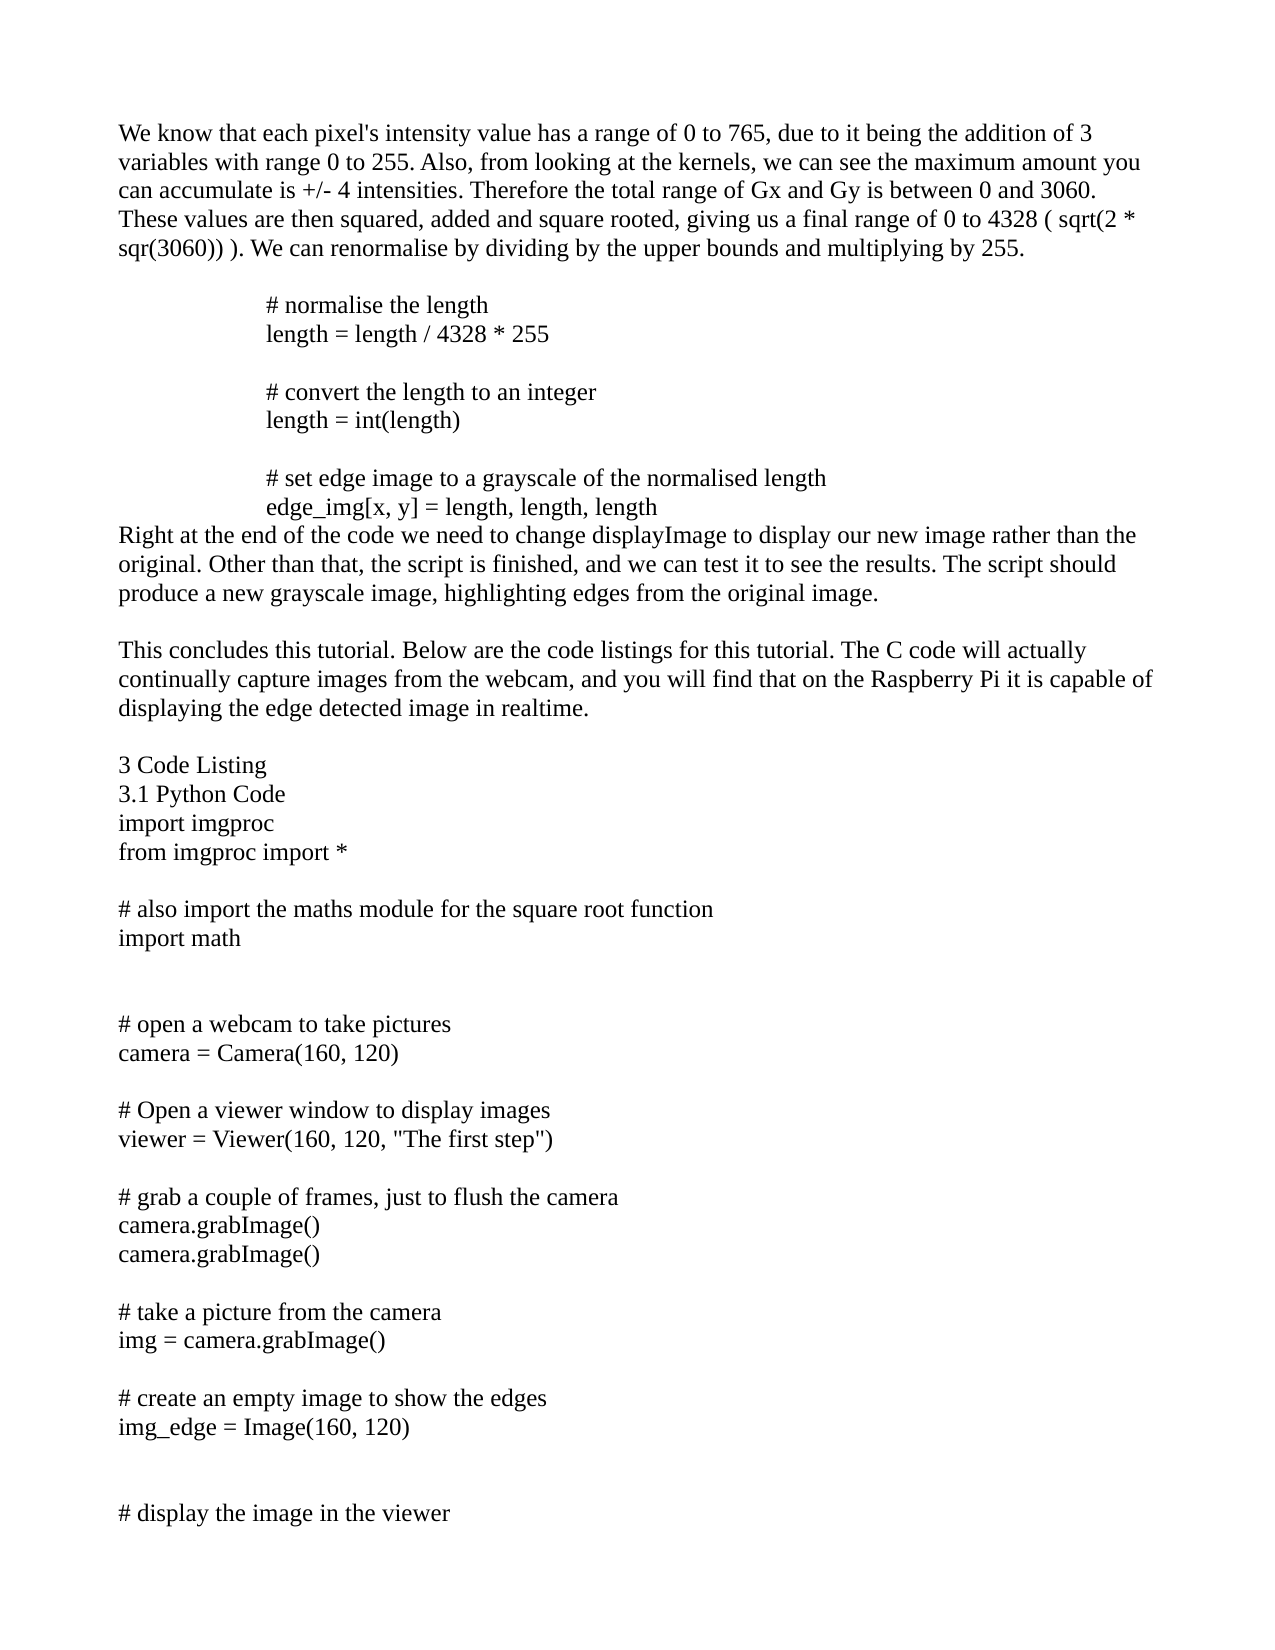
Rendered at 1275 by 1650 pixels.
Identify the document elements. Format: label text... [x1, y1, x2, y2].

text camera = Camera(160, 120) [118, 1038, 1157, 1067]
text Right at the end of the code we need to change displayImage to display our new image rather than the original. Other than that, the script is finished, and we can test it to see the results. The script should produce a new grayscale image, highlighting edges from the original image. [118, 521, 1157, 607]
text edge_img[x, y] = length, length, length [118, 492, 1157, 521]
text # normalise the length [118, 291, 1157, 319]
text viewer = Viewer(160, 120, "The first step") [118, 1124, 1157, 1153]
text 3 Code Listing [118, 751, 1157, 779]
text # Open a viewer window to display images [118, 1096, 1157, 1124]
text # set edge image to a grayscale of the normalised length [118, 463, 1157, 492]
text import imgproc [118, 808, 1157, 837]
text # create an empty image to show the edges [118, 1383, 1157, 1412]
text 3.1 Python Code [118, 779, 1157, 808]
text # open a webcam to take pictures [118, 1009, 1157, 1038]
text # also import the maths module for the square root function [118, 894, 1157, 923]
text This concludes this tutorial. Below are the code listings for this tutorial. The C code will actually continually capture images from the webcam, and you will find that on the Raspberry Pi it is capable of displaying the edge detected image in realtime. [118, 636, 1157, 722]
text # convert the length to an integer [118, 377, 1157, 406]
text # grab a couple of frames, just to flush the camera [118, 1182, 1157, 1211]
text length = int(length) [118, 406, 1157, 434]
text import math [118, 923, 1157, 952]
text from imgproc import * [118, 837, 1157, 866]
text camera.grabImage() [118, 1239, 1157, 1268]
text length = length / 4328 * 255 [118, 319, 1157, 348]
text # display the image in the viewer [118, 1498, 1157, 1527]
text img = camera.grabImage() [118, 1326, 1157, 1354]
text # take a picture from the camera [118, 1297, 1157, 1326]
text img_edge = Image(160, 120) [118, 1412, 1157, 1441]
text We know that each pixel's intensity value has a range of 0 to 765, due to it being the addition of 3 variables with range 0 to 255. Also, from looking at the kernels, we can see the maximum amount you can accumulate is +/- 4 intensities. Therefore the total range of Gx and Gy is between 0 and 3060. These values are then squared, added and square rooted, giving us a final range of 0 to 4328 ( sqrt(2 * sqr(3060)) ). We can renormalise by dividing by the upper bounds and multiplying by 255. [118, 118, 1157, 262]
text camera.grabImage() [118, 1211, 1157, 1239]
